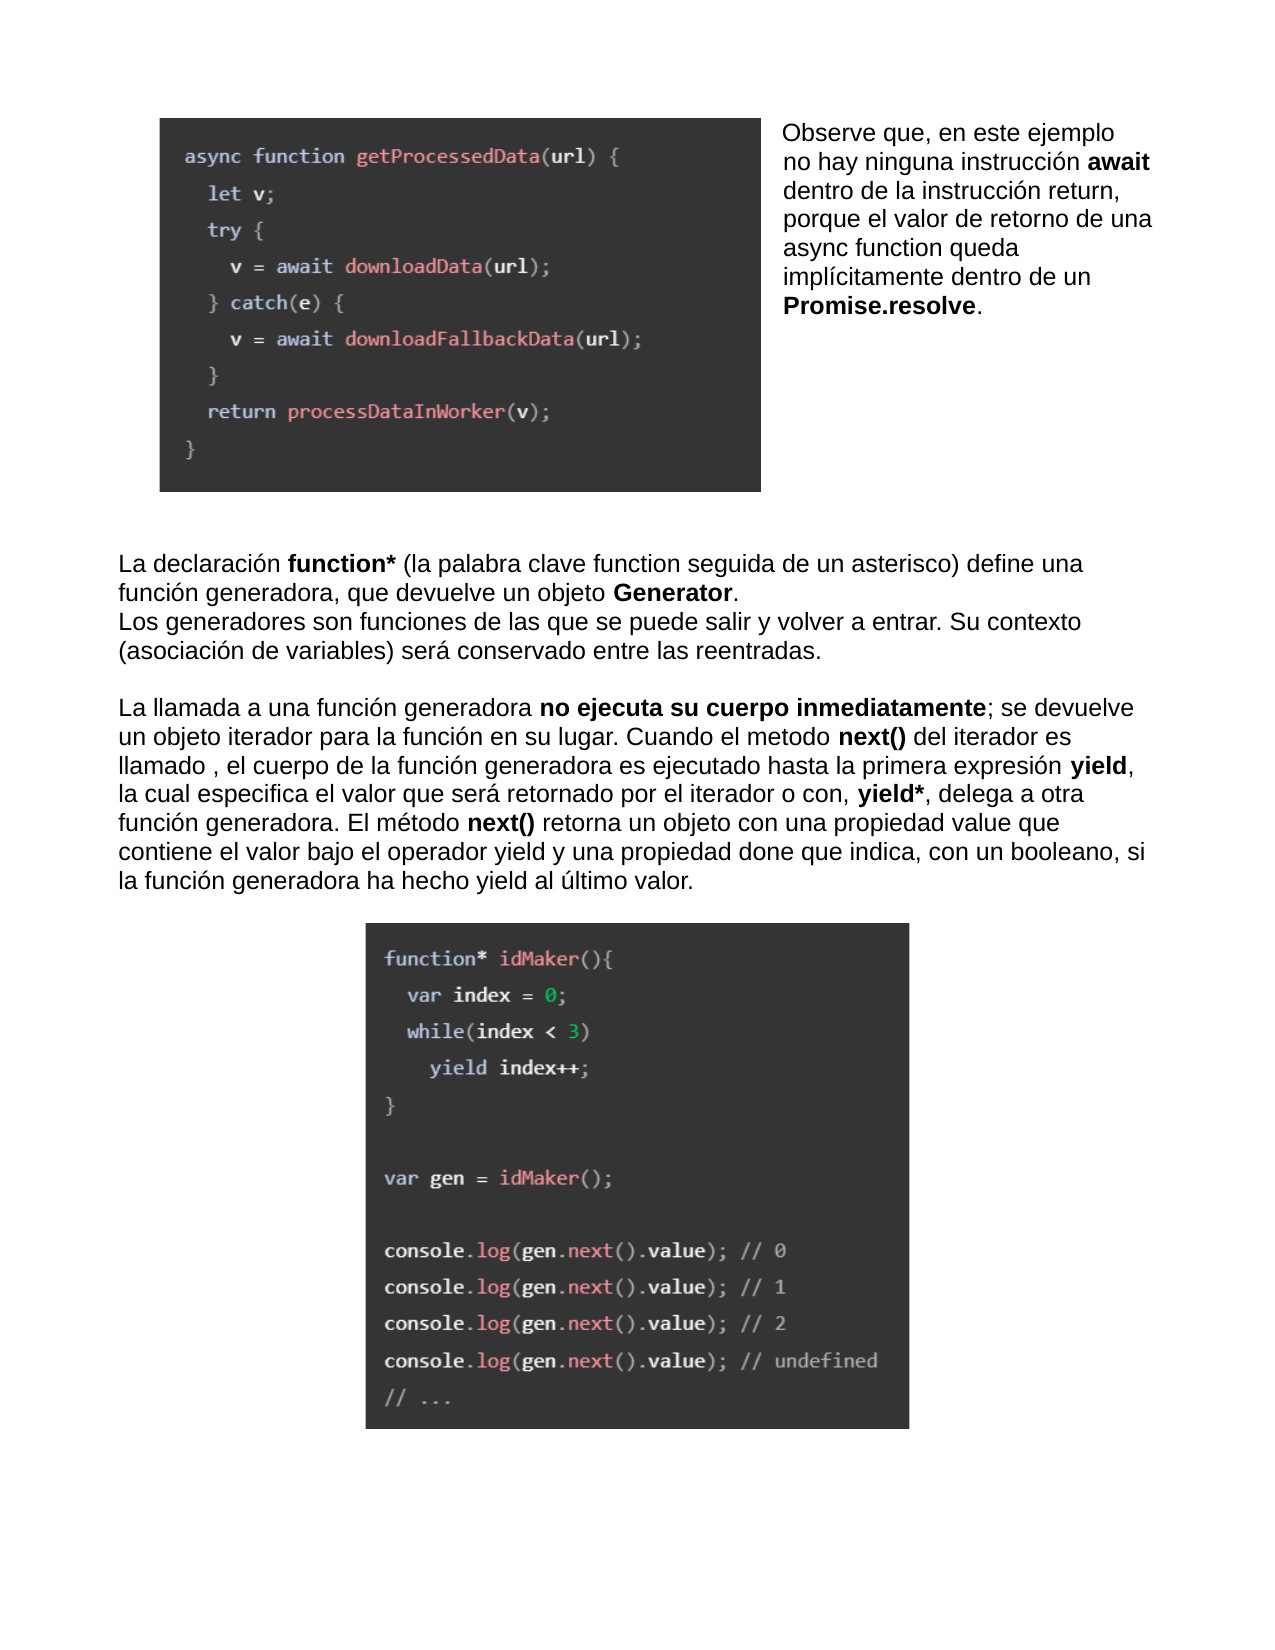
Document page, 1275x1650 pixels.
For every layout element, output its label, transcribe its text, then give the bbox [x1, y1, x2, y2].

picture [159, 118, 761, 492]
text Los generadores son funciones de las que se puede salir y volver a entrar. Su contexto (asociación de variables) será conservado entre las reentradas. [118, 607, 1157, 664]
picture [365, 923, 910, 1429]
text [118, 118, 159, 319]
text La llamada a una función generadora no ejecuta su cuerpo inmediatamente; se devuelve un objeto iterador para la función en su lugar. Cuando el metodo next() del iterador es llamado , el cuerpo de la función generadora es ejecutado hasta la primera expresión yield, la cual especifica el valor que será retornado por el iterador o con, yield*, delega a otra función generadora. El método next() retorna un objeto con una propiedad value que contiene el valor bajo el operador yield y una propiedad done que indica, con un booleano, si la función generadora ha hecho yield al último valor. [118, 693, 1157, 894]
text La declaración function* (la palabra clave function seguida de un asterisco) define una función generadora, que devuelve un objeto Generator. [118, 549, 1157, 607]
text Observe que, en este ejemplo no hay ninguna instrucción await dentro de la instrucción return, porque el valor de retorno de una async function queda implícitamente dentro de un Promise.resolve. [761, 118, 1157, 319]
